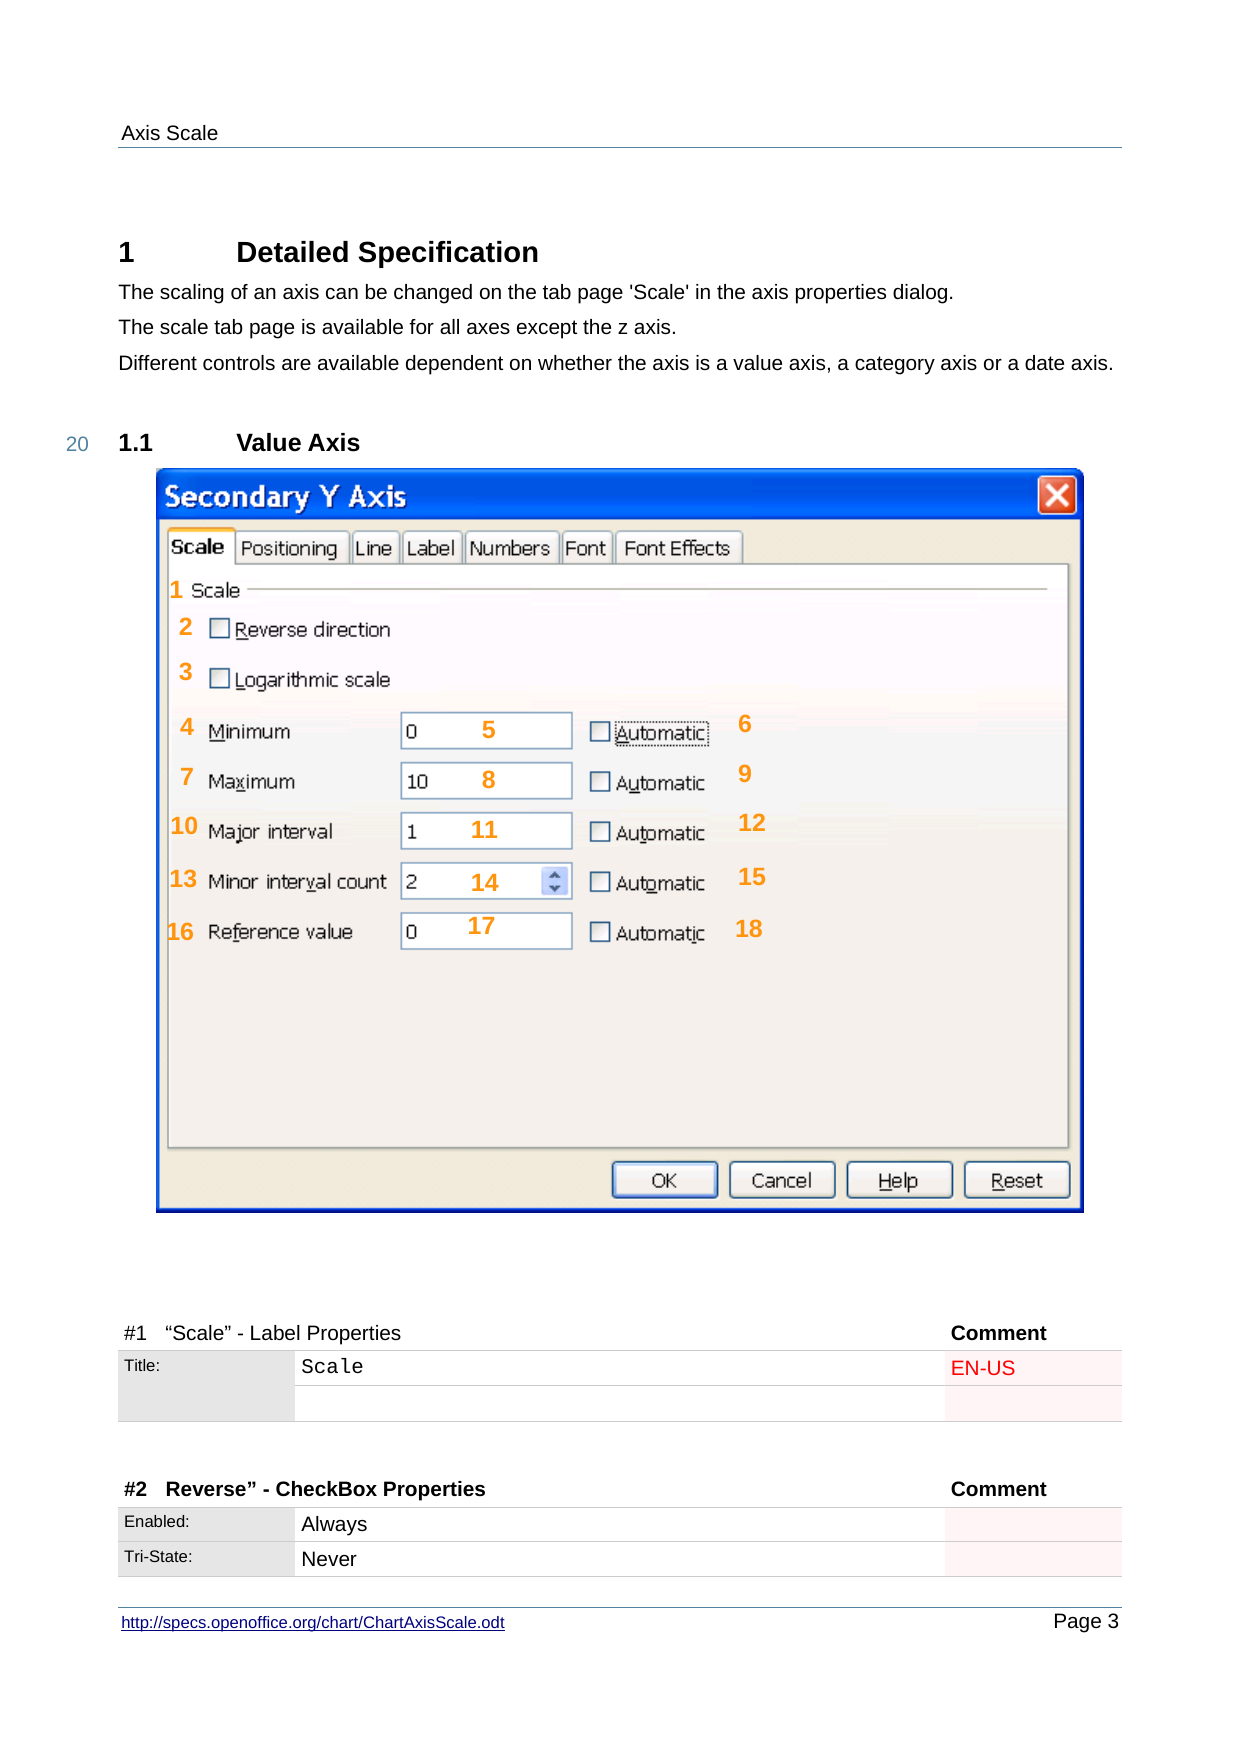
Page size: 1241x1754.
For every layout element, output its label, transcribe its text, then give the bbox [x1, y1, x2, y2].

table_header Comment [945, 1315, 1122, 1350]
subtitle Value Axis [118, 429, 1122, 457]
table_header EN-US [945, 1351, 1122, 1385]
table_header Reverse” - CheckBox Properties [119, 1449, 945, 1506]
table_cell [295, 1386, 945, 1421]
text The scale tab page is available for all axes except the z axis. [118, 316, 1122, 339]
picture [156, 468, 1084, 1213]
table_cell Never [295, 1542, 945, 1576]
table_cell Title: [118, 1351, 295, 1421]
table_cell Enabled: [118, 1508, 295, 1541]
text Different controls are available dependent on whether the axis is a value axis, a category axis or a date axis. [118, 352, 1122, 375]
table_header Comment [946, 1449, 1122, 1506]
table_cell Always [295, 1508, 945, 1541]
subtitle Detailed Specification [118, 236, 1122, 268]
table_cell Tri-State: [118, 1542, 295, 1576]
table_header “Scale” - Label Properties [118, 1315, 945, 1350]
text The scaling of an axis can be changed on the tab page 'Scale' in the axis properties dialog. [118, 280, 1122, 303]
table_cell [945, 1386, 1122, 1421]
table_header Scale [295, 1351, 945, 1385]
table_cell [945, 1508, 1122, 1541]
table_cell [945, 1542, 1122, 1576]
